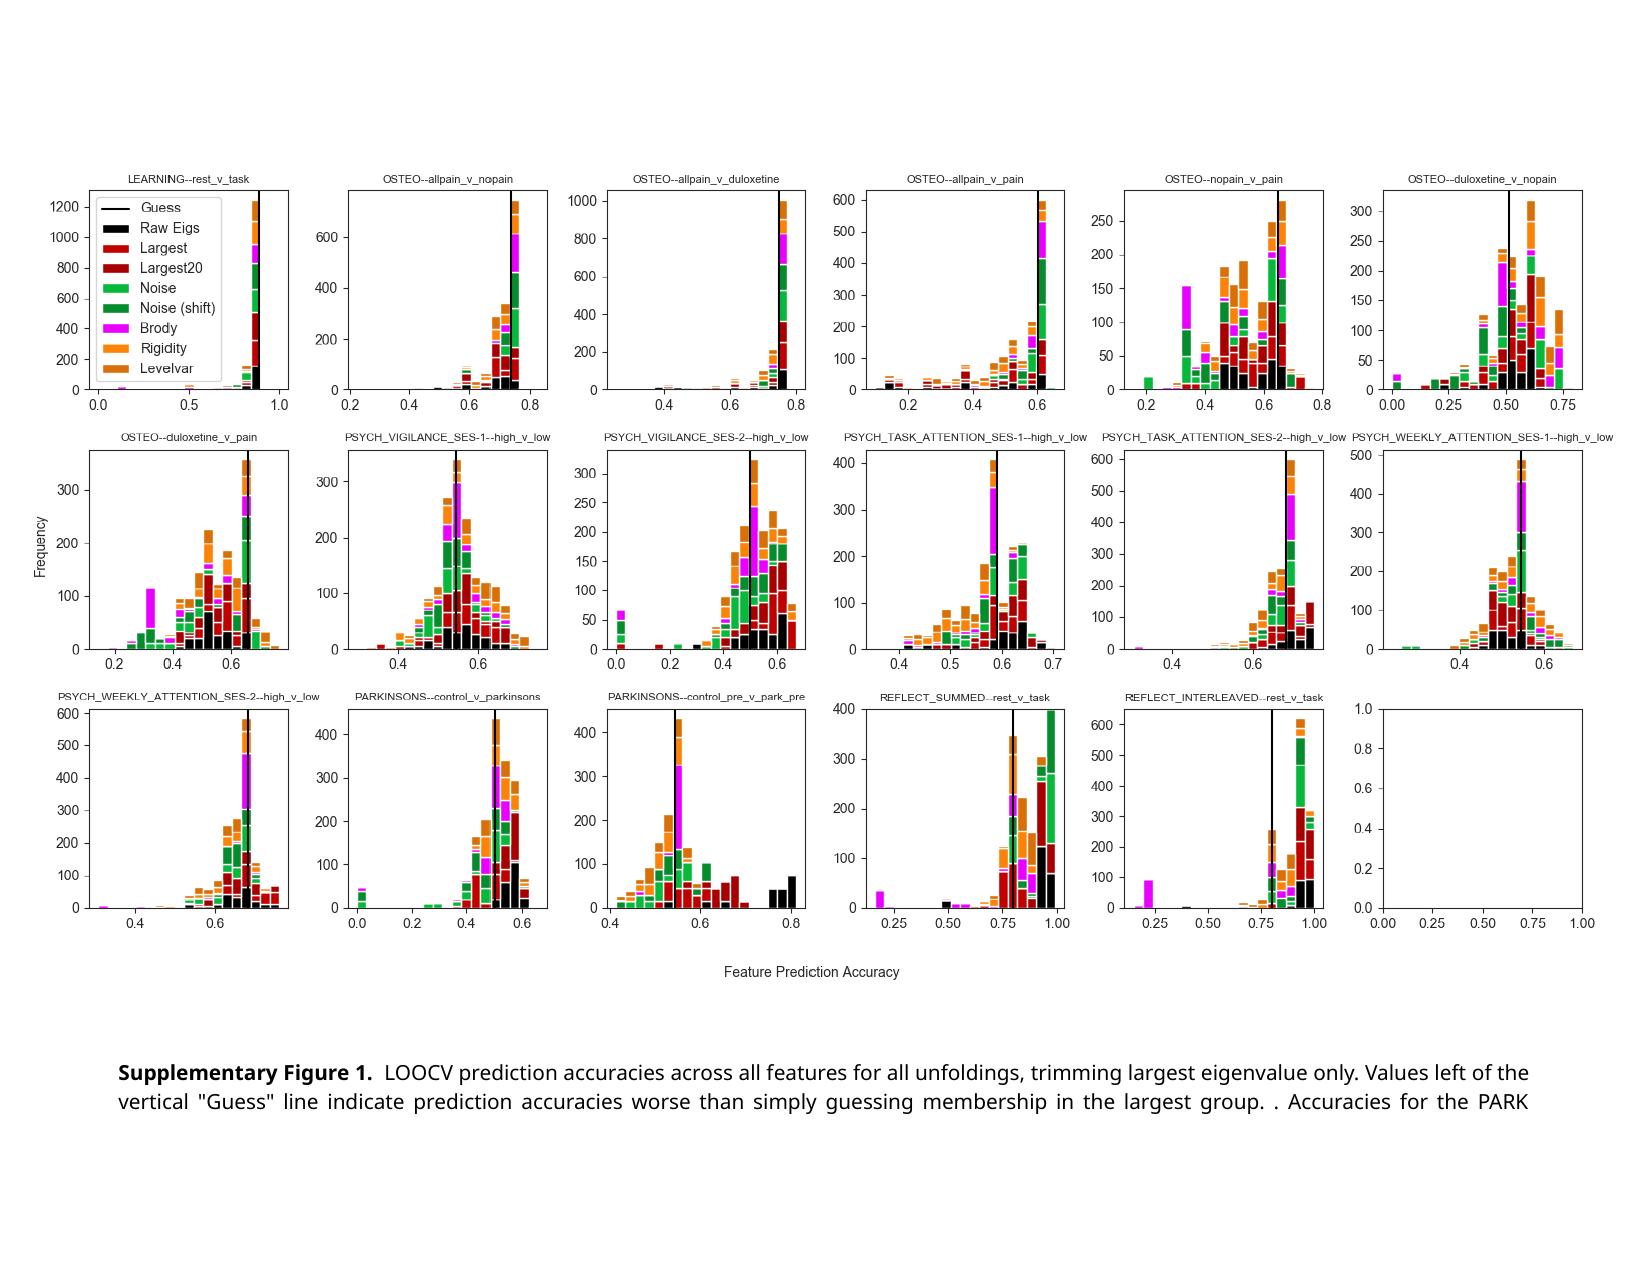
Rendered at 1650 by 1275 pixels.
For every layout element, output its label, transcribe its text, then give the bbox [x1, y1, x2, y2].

text Supplementary Figure 1. LOOCV prediction accuracies across all features for all unfoldings, trimming largest eigenvalue only. Values left of the vertical "Guess" line indicate prediction accuracies worse than simply guessing membership in the largest group. . Accuracies for the PARK [118, 1058, 1532, 1115]
picture [12, 147, 1638, 1010]
